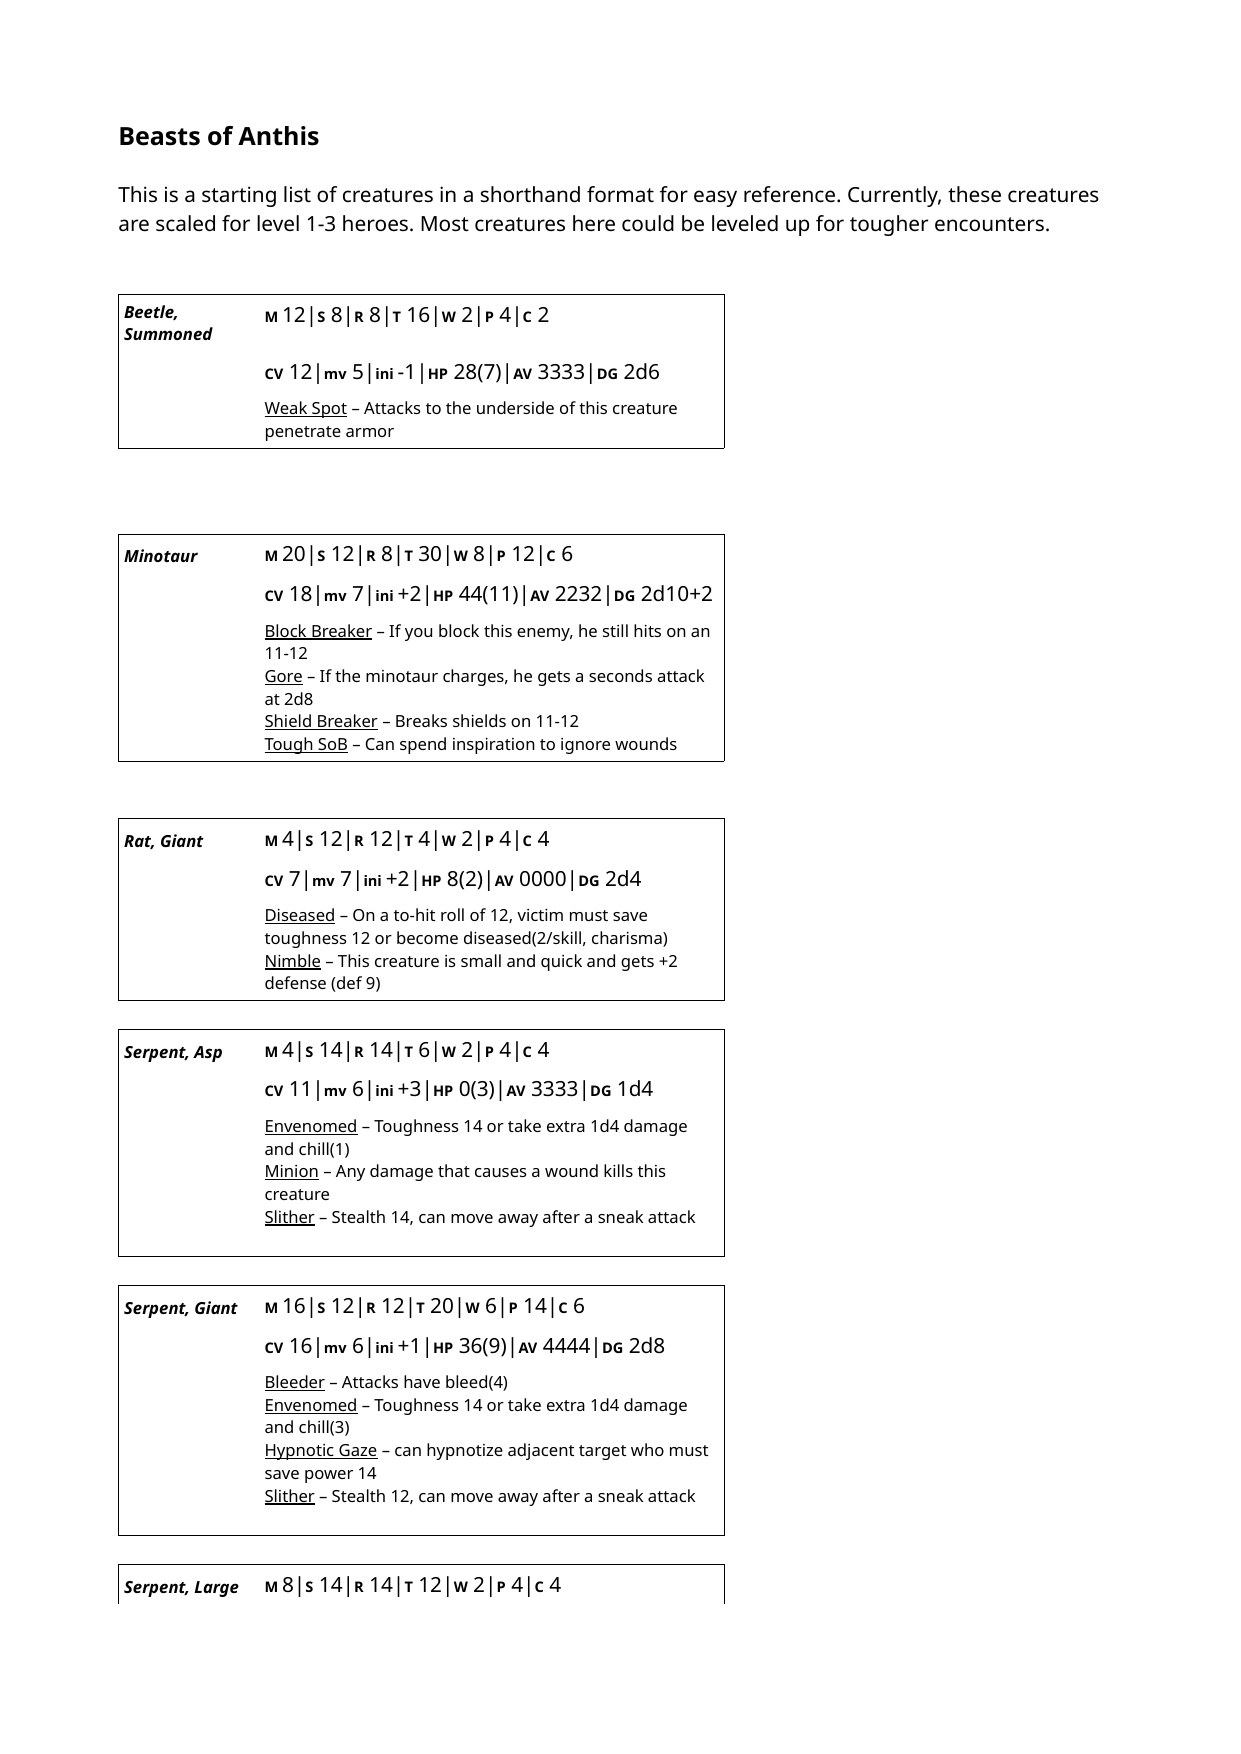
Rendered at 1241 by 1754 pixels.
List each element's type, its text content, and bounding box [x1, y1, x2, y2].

table_cell [119, 574, 258, 613]
table_cell Block Breaker – If you block this enemy, he still hits on an 11-12 Gore – If the minotaur charges, he gets a seconds attack at 2d8 Shield Breaker – Breaks shields on 11-12 Tough SoB – Can spend inspiration to ignore wounds [259, 614, 724, 761]
table_cell [119, 898, 258, 1000]
table_cell [119, 1069, 258, 1109]
table_header M 8|S 14|R 14|T 12|W 2|P 4|C 4 [259, 1565, 724, 1604]
table_header M 4|S 12|R 12|T 4|W 2|P 4|C 4 [259, 819, 724, 858]
table_header M 20|S 12|R 8|T 30|W 8|P 12|C 6 [259, 535, 724, 573]
table_cell CV 12|mv 5|ini -1|HP 28(7)|AV 3333|DG 2d6 [259, 351, 724, 391]
table_header M 16|S 12|R 12|T 20|W 6|P 14|C 6 [259, 1286, 724, 1325]
table_cell CV 7|mv 7|ini +2|HP 8(2)|AV 0000|DG 2d4 [259, 858, 724, 898]
table_cell Bleeder – Attacks have bleed(4) Envenomed – Toughness 14 or take extra 1d4 damage and chill(3) Hypnotic Gaze – can hypnotize adjacent target who must save power 14 Slither – Stealth 12, can move away after a sneak attack [259, 1365, 724, 1535]
table_cell [119, 1109, 258, 1256]
table_cell [119, 351, 258, 391]
table_header M 4|S 14|R 14|T 6|W 2|P 4|C 4 [259, 1030, 724, 1069]
table_cell [119, 391, 258, 448]
text Beasts of Anthis [118, 118, 1122, 152]
table_header Serpent, Large [119, 1565, 258, 1604]
table_cell CV 16|mv 6|ini +1|HP 36(9)|AV 4444|DG 2d8 [259, 1325, 724, 1365]
table_header Serpent, Giant [119, 1286, 258, 1325]
table_cell Diseased – On a to-hit roll of 12, victim must save toughness 12 or become diseased(2/skill, charisma) Nimble – This creature is small and quick and gets +2 defense (def 9) [259, 898, 724, 1000]
text This is a starting list of creatures in a shorthand format for easy reference. Currently, these creatures are scaled for level 1-3 heroes. Most creatures here could be leveled up for tougher encounters. [118, 181, 1122, 237]
table_cell Weak Spot – Attacks to the underside of this creature penetrate armor [259, 391, 724, 448]
table_cell [119, 858, 258, 898]
table_cell Envenomed – Toughness 14 or take extra 1d4 damage and chill(1) Minion – Any damage that causes a wound kills this creature Slither – Stealth 14, can move away after a sneak attack [259, 1109, 724, 1256]
table_cell CV 11|mv 6|ini +3|HP 0(3)|AV 3333|DG 1d4 [259, 1069, 724, 1109]
table_header Rat, Giant [119, 819, 258, 858]
table_cell [119, 1325, 258, 1365]
table_cell CV 18|mv 7|ini +2|HP 44(11)|AV 2232|DG 2d10+2 [259, 574, 724, 613]
table_header Serpent, Asp [119, 1030, 258, 1069]
table_header M 12|S 8|R 8|T 16|W 2|P 4|C 2 [259, 295, 724, 351]
table_cell [119, 614, 258, 761]
table_cell [119, 1365, 258, 1535]
table_header Beetle, Summoned [119, 295, 258, 351]
table_header Minotaur [119, 535, 258, 573]
